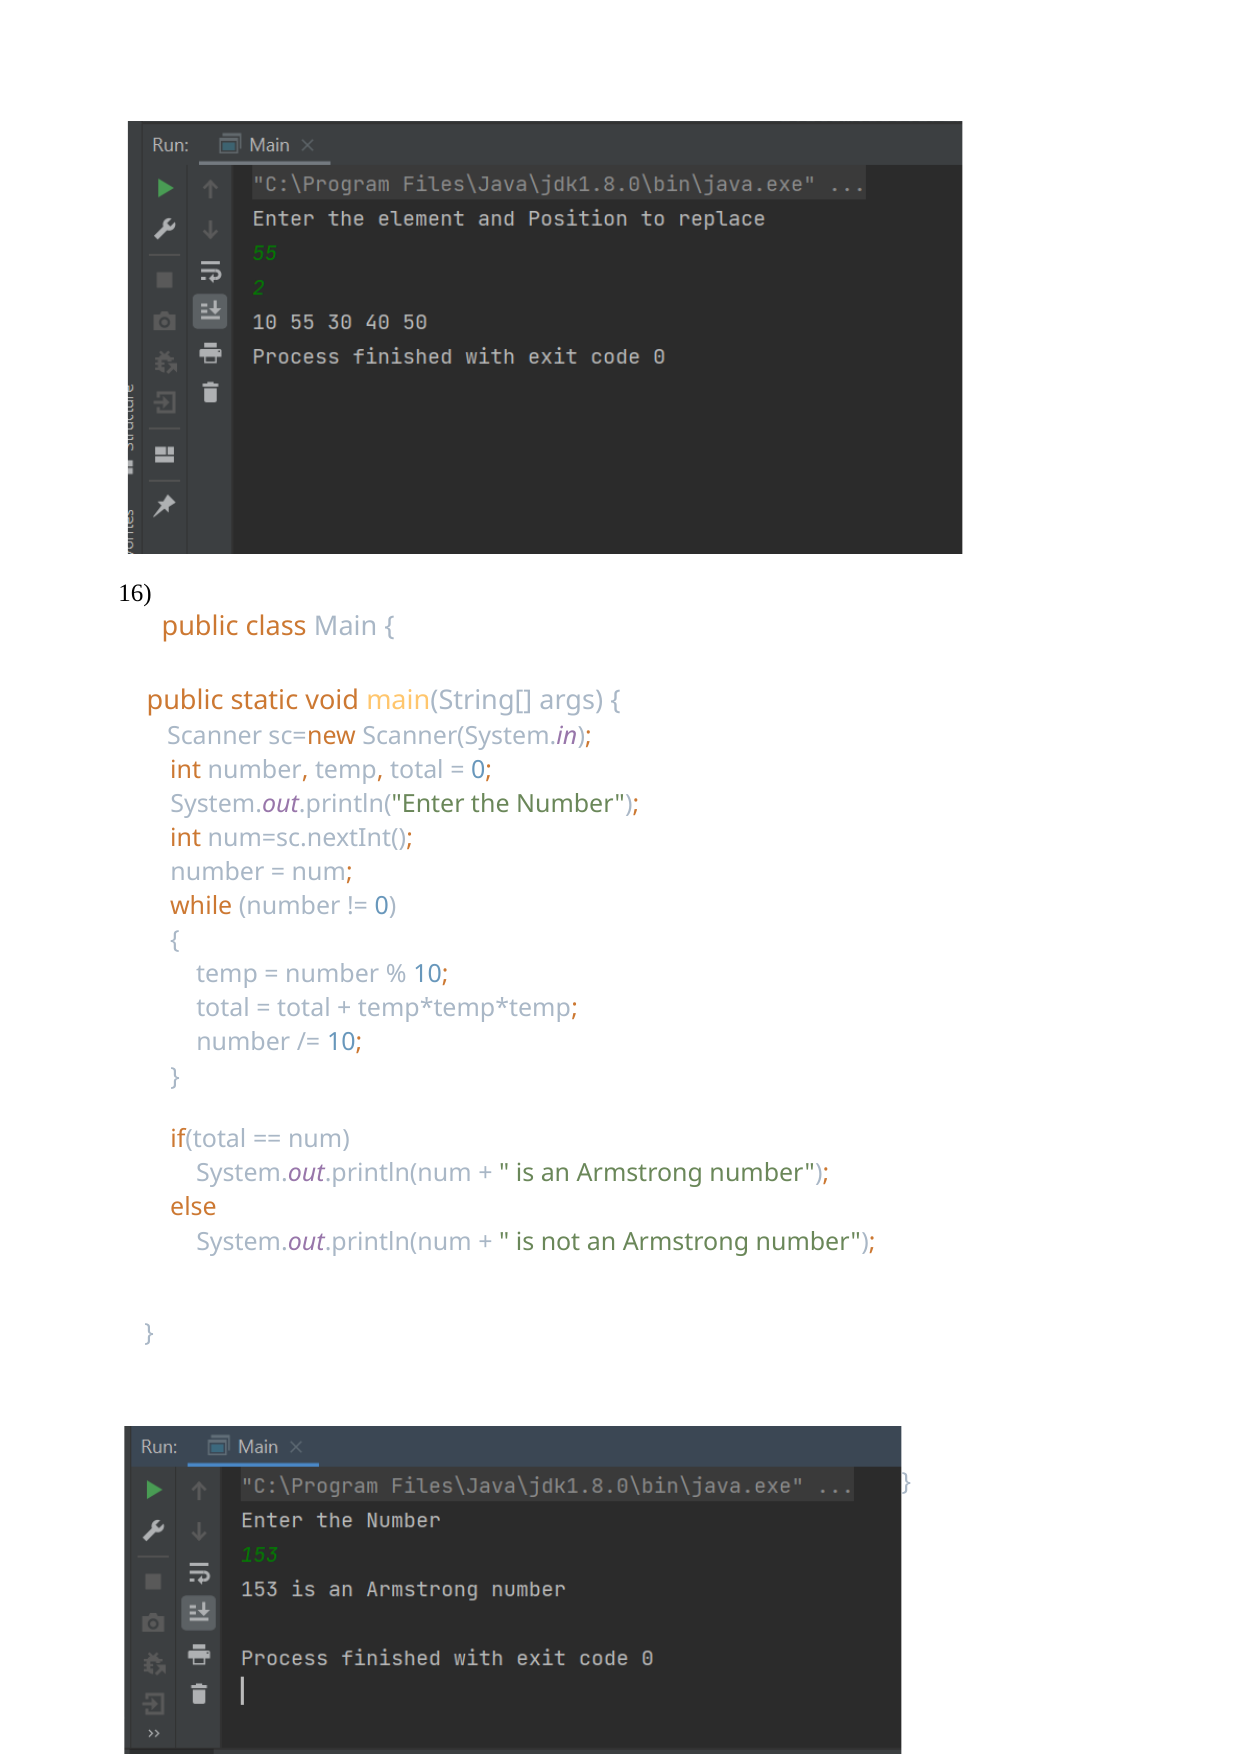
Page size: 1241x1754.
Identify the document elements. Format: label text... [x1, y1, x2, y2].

text 16) [118, 578, 1122, 607]
text Scanner sc=new Scanner(System.in); int number, temp, total = 0; System.out.println("Enter the Number"); int num=sc.nextInt(); number = num; while (number != 0) { temp = number % 10; total = total + temp*temp*temp; number /= 10; } if(total == num) System.out.println(num + " is an Armstrong number"); else System.out.println(num + " is not an Armstrong number"); } } [118, 717, 1122, 1527]
picture [127, 121, 963, 554]
text public class Main { public static void main(String[] args) { [118, 607, 1122, 717]
picture [124, 1426, 902, 1754]
